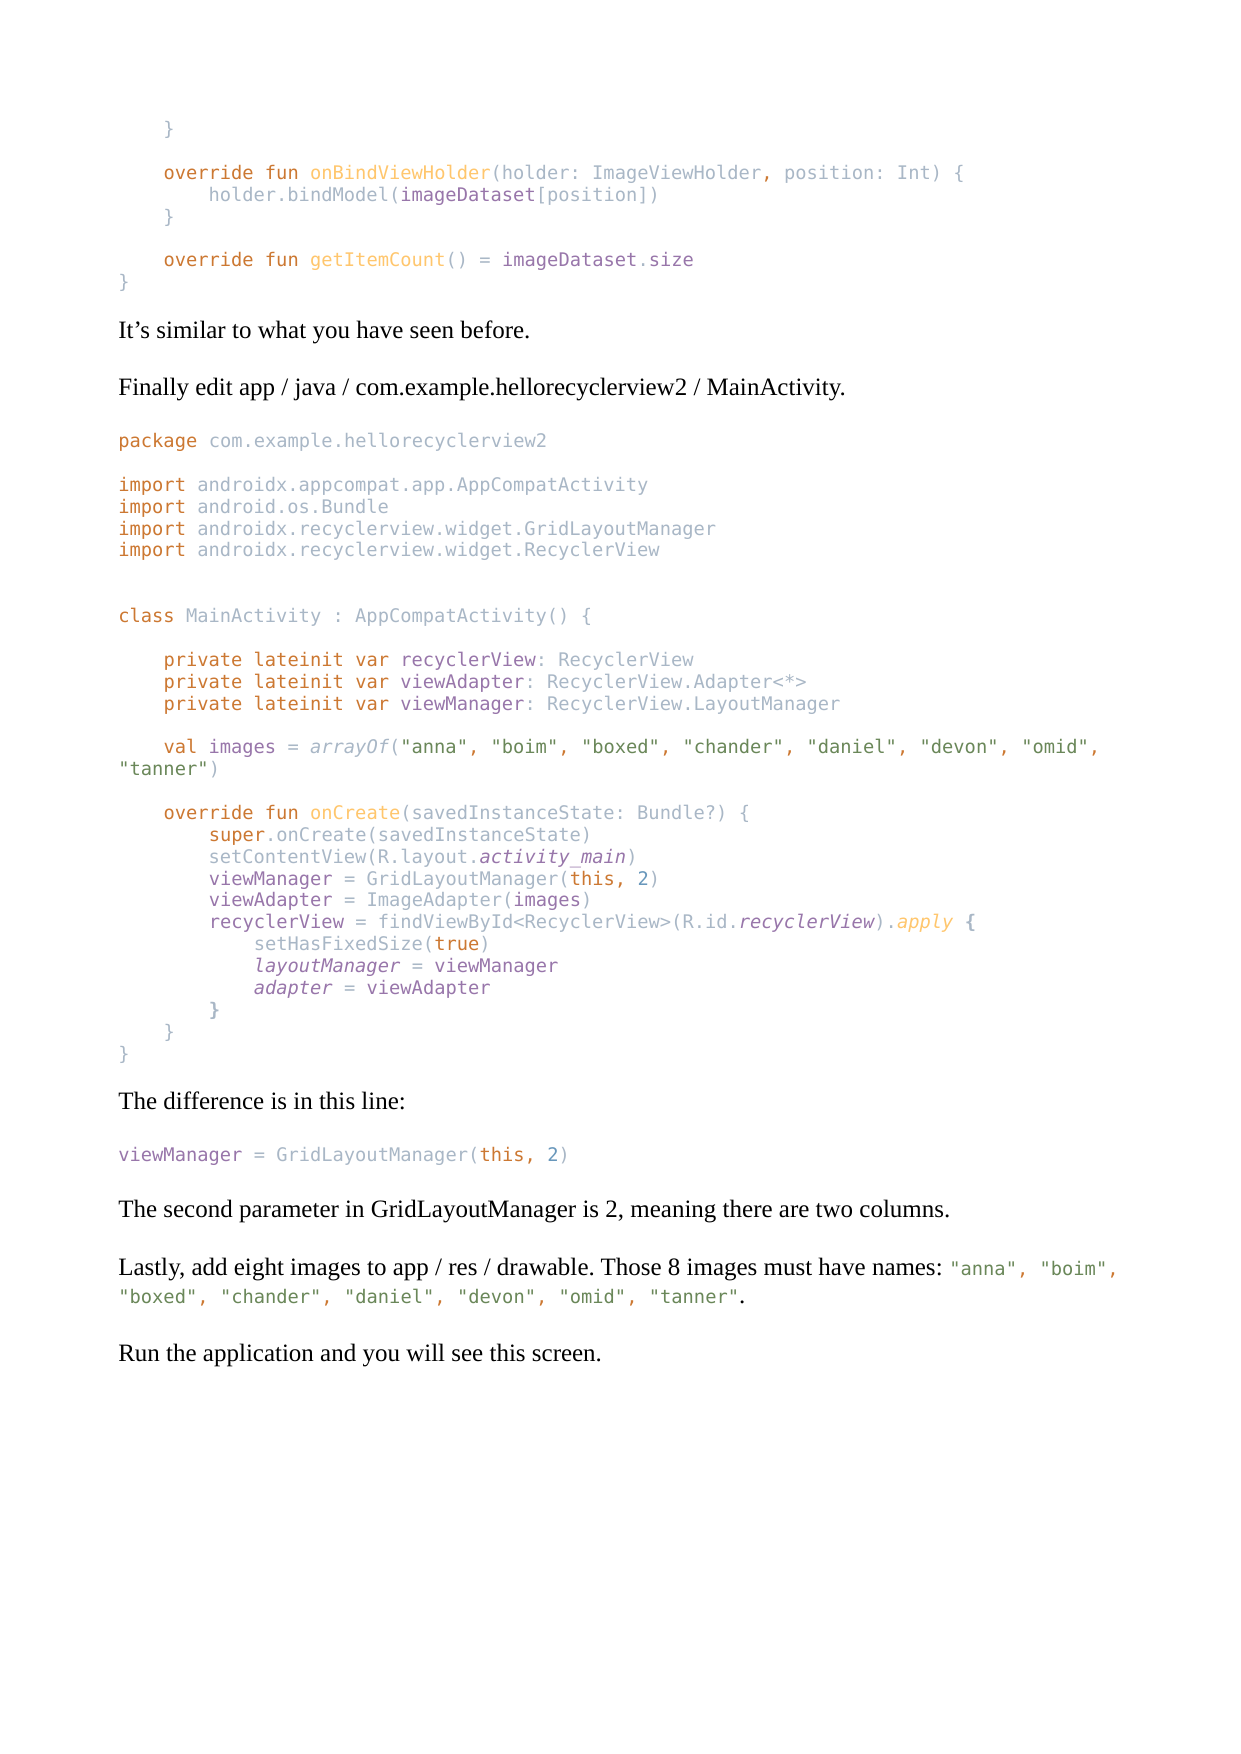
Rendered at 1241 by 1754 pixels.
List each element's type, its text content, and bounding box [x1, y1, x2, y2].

text } override fun onBindViewHolder(holder: ImageViewHolder, position: Int) { holder.bindModel(imageDataset[position]) } override fun getItemCount() = imageDataset.size } [118, 118, 1122, 293]
text viewManager = GridLayoutManager(this, 2) [118, 1144, 1122, 1166]
text The difference is in this line: [118, 1086, 1122, 1115]
text Run the application and you will see this screen. [118, 1338, 1122, 1367]
text Lastly, add eight images to app / res / drawable. Those 8 images must have names: "anna", "boim", "boxed", "chander", "daniel", "devon", "omid", "tanner". [118, 1252, 1122, 1309]
text package com.example.hellorecyclerview2 import androidx.appcompat.app.AppCompatActivity import android.os.Bundle import androidx.recyclerview.widget.GridLayoutManager import androidx.recyclerview.widget.RecyclerView class MainActivity : AppCompatActivity() { private lateinit var recyclerView: RecyclerView private lateinit var viewAdapter: RecyclerView.Adapter<*> private lateinit var viewManager: RecyclerView.LayoutManager val images = arrayOf("anna", "boim", "boxed", "chander", "daniel", "devon", "omid", "tanner") override fun onCreate(savedInstanceState: Bundle?) { super.onCreate(savedInstanceState) setContentView(R.layout.activity_main) viewManager = GridLayoutManager(this, 2) viewAdapter = ImageAdapter(images) recyclerView = findViewById<RecyclerView>(R.id.recyclerView).apply { setHasFixedSize(true) layoutManager = viewManager adapter = viewAdapter } } } [118, 430, 1122, 1064]
text It’s similar to what you have seen before. [118, 315, 1122, 344]
text The second parameter in GridLayoutManager is 2, meaning there are two columns. [118, 1194, 1122, 1223]
text Finally edit app / java / com.example.hellorecyclerview2 / MainActivity. [118, 372, 1122, 401]
